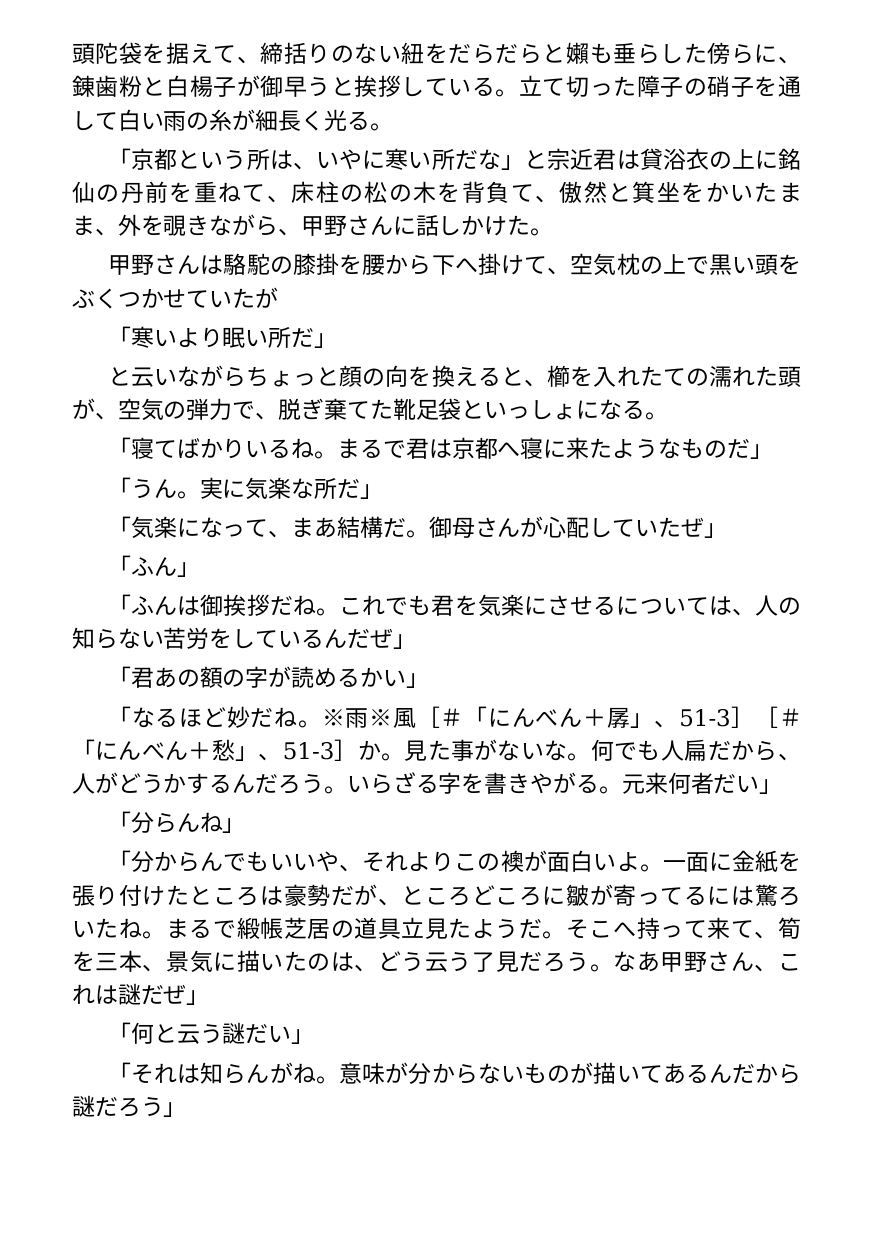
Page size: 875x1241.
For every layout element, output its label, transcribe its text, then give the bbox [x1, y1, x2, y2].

text 「寒いより眠い所だ」 [72, 320, 802, 353]
text 頭陀袋を据えて、締括りのない紐をだらだらと嬾も垂らした傍らに、錬歯粉と白楊子が御早うと挨拶している。立て切った障子の硝子を通して白い雨の糸が細長く光る。 [72, 36, 802, 136]
text 「京都という所は、いやに寒い所だな」と宗近君は貸浴衣の上に銘仙の丹前を重ねて、床柱の松の木を背負て、傲然と箕坐をかいたまま、外を覗きながら、甲野さんに話しかけた。 [72, 142, 802, 241]
text 「ふんは御挨拶だね。これでも君を気楽にさせるについては、人の知らない苦労をしているんだぜ」 [72, 588, 802, 654]
text 「寝てばかりいるね。まるで君は京都へ寝に来たようなものだ」 [72, 431, 802, 464]
text 「うん。実に気楽な所だ」 [72, 470, 802, 504]
text 甲野さんは駱駝の膝掛を腰から下へ掛けて、空気枕の上で黒い頭をぶくつかせていたが [72, 247, 802, 314]
text 「それは知らんがね。意味が分からないものが描いてあるんだから謎だろう」 [72, 1056, 802, 1122]
text 「分からんでもいいや、それよりこの襖が面白いよ。一面に金紙を張り付けたところは豪勢だが、ところどころに皺が寄ってるには驚ろいたね。まるで緞帳芝居の道具立見たようだ。そこへ持って来て、筍を三本、景気に描いたのは、どう云う了見だろう。なあ甲野さん、これは謎だぜ」 [72, 844, 802, 1010]
text 「何と云う謎だい」 [72, 1016, 802, 1049]
text 「君あの額の字が読めるかい」 [72, 660, 802, 693]
text 「気楽になって、まあ結構だ。御母さんが心配していたぜ」 [72, 509, 802, 543]
text 「なるほど妙だね。※雨※風［＃「にんべん＋孱」、51-3］［＃「にんべん＋愁」、51-3］か。見た事がないな。何でも人扁だから、人がどうかするんだろう。いらざる字を書きやがる。元来何者だい」 [72, 699, 802, 799]
text と云いながらちょっと顔の向を換えると、櫛を入れたての濡れた頭が、空気の弾力で、脱ぎ棄てた靴足袋といっしょになる。 [72, 359, 802, 425]
text 「ふん」 [72, 549, 802, 582]
text 「分らんね」 [72, 805, 802, 838]
